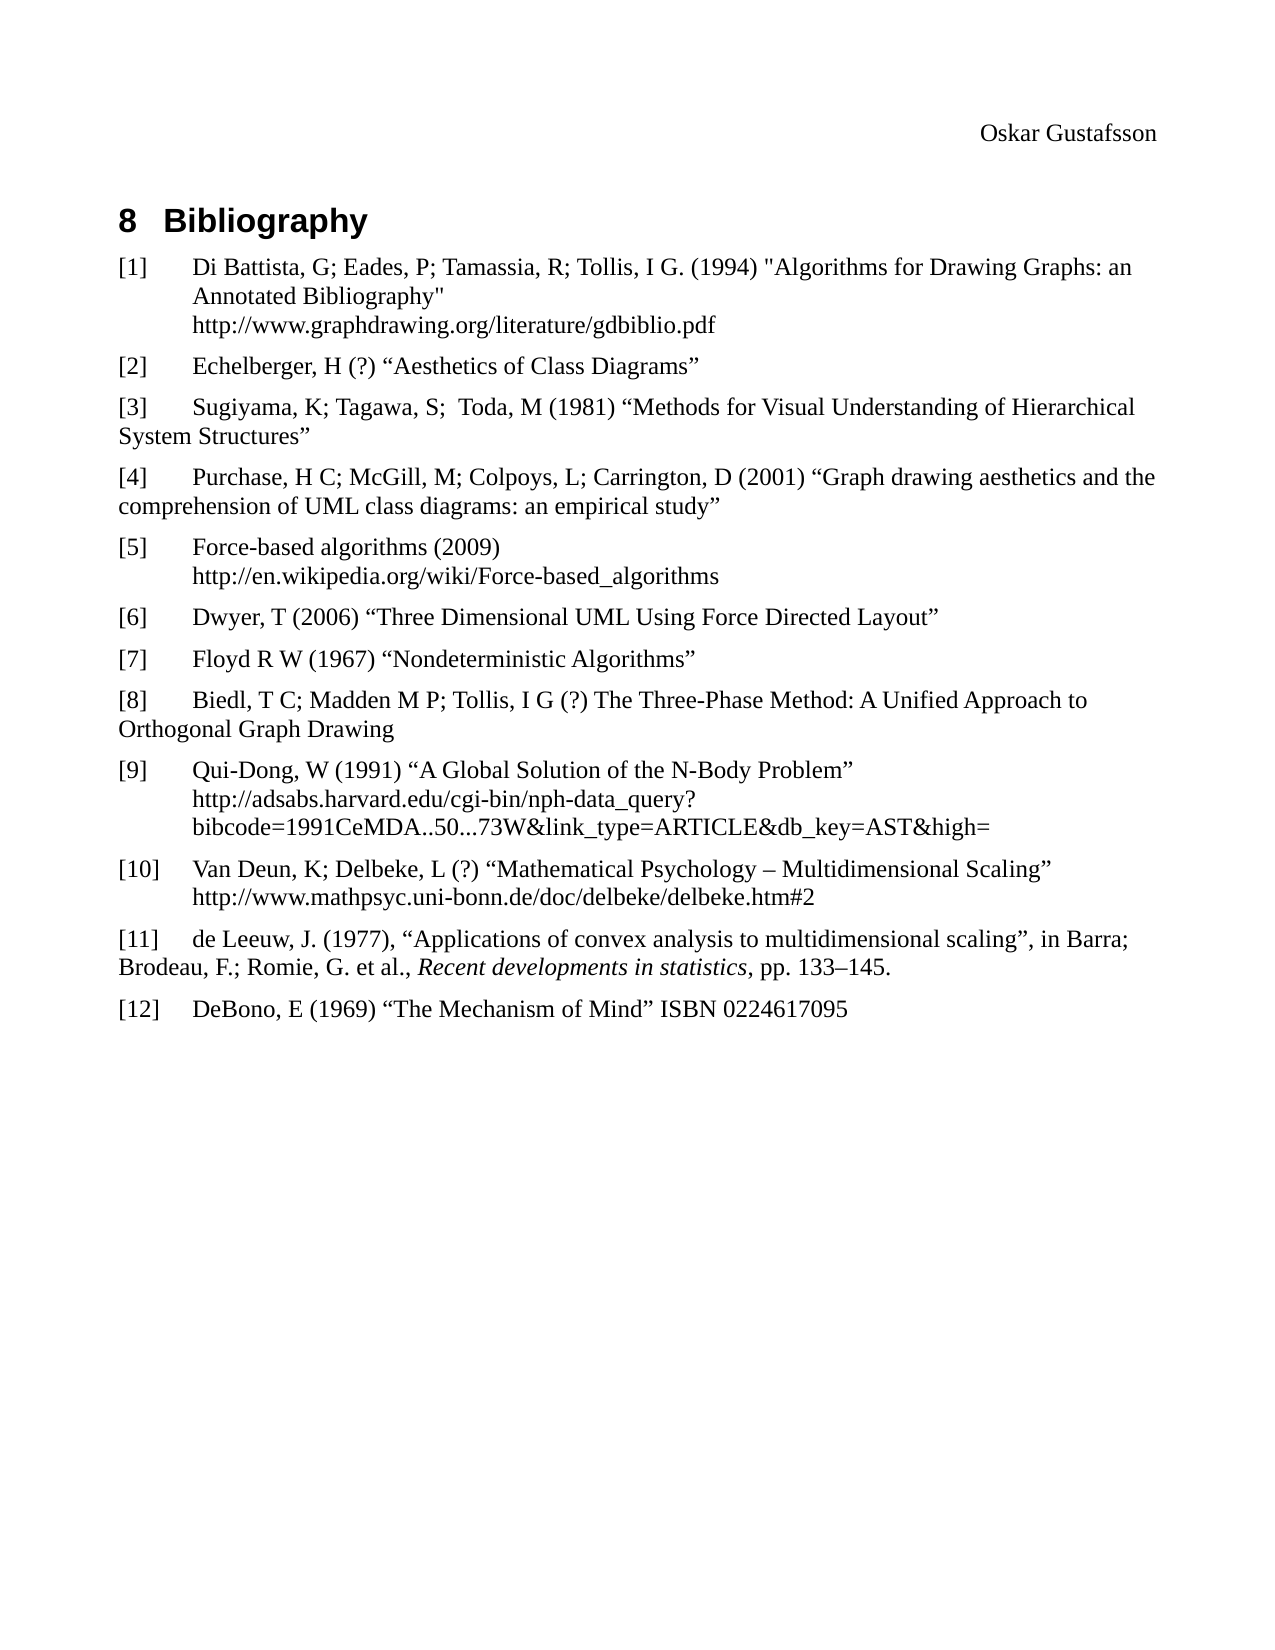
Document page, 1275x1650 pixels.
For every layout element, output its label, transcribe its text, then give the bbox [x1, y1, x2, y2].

text [5] Force-based algorithms (2009) http://en.wikipedia.org/wiki/Force-based_algorithms [118, 532, 1157, 590]
text [8] Biedl, T C; Madden M P; Tollis, I G (?) The Three-Phase Method: A Unified Approach to Orthogonal Graph Drawing [118, 685, 1157, 742]
text [6] Dwyer, T (2006) “Three Dimensional UML Using Force Directed Layout” [118, 602, 1157, 631]
text [9] Qui-Dong, W (1991) “A Global Solution of the N-Body Problem” http://adsabs.harvard.edu/cgi-bin/nph-data_query? bibcode=1991CeMDA..50...73W&link_type=ARTICLE&db_key=AST&high= [118, 755, 1157, 841]
text [7] Floyd R W (1967) “Nondeterministic Algorithms” [118, 644, 1157, 672]
text [4] Purchase, H C; McGill, M; Colpoys, L; Carrington, D (2001) “Graph drawing aesthetics and the comprehension of UML class diagrams: an empirical study” [118, 462, 1157, 520]
text [12] DeBono, E (1969) “The Mechanism of Mind” ISBN 0224617095 [118, 994, 1157, 1022]
text [11] de Leeuw, J. (1977), “Applications of convex analysis to multidimensional scaling”, in Barra; Brodeau, F.; Romie, G. et al., Recent developments in statistics, pp. 133–145. [118, 924, 1157, 981]
subtitle Bibliography [118, 201, 1157, 240]
text [10] Van Deun, K; Delbeke, L (?) “Mathematical Psychology – Multidimensional Scaling” http://www.mathpsyc.uni-bonn.de/doc/delbeke/delbeke.htm#2 [118, 854, 1157, 911]
text [1] Di Battista, G; Eades, P; Tamassia, R; Tollis, I G. (1994) "Algorithms for Drawing Graphs: an Annotated Bibliography" http://www.graphdrawing.org/literature/gdbiblio.pdf [118, 252, 1157, 339]
text [3] Sugiyama, K; Tagawa, S; Toda, M (1981) “Methods for Visual Understanding of Hierarchical System Structures” [118, 392, 1157, 450]
text [2] Echelberger, H (?) “Aesthetics of Class Diagrams” [118, 351, 1157, 380]
